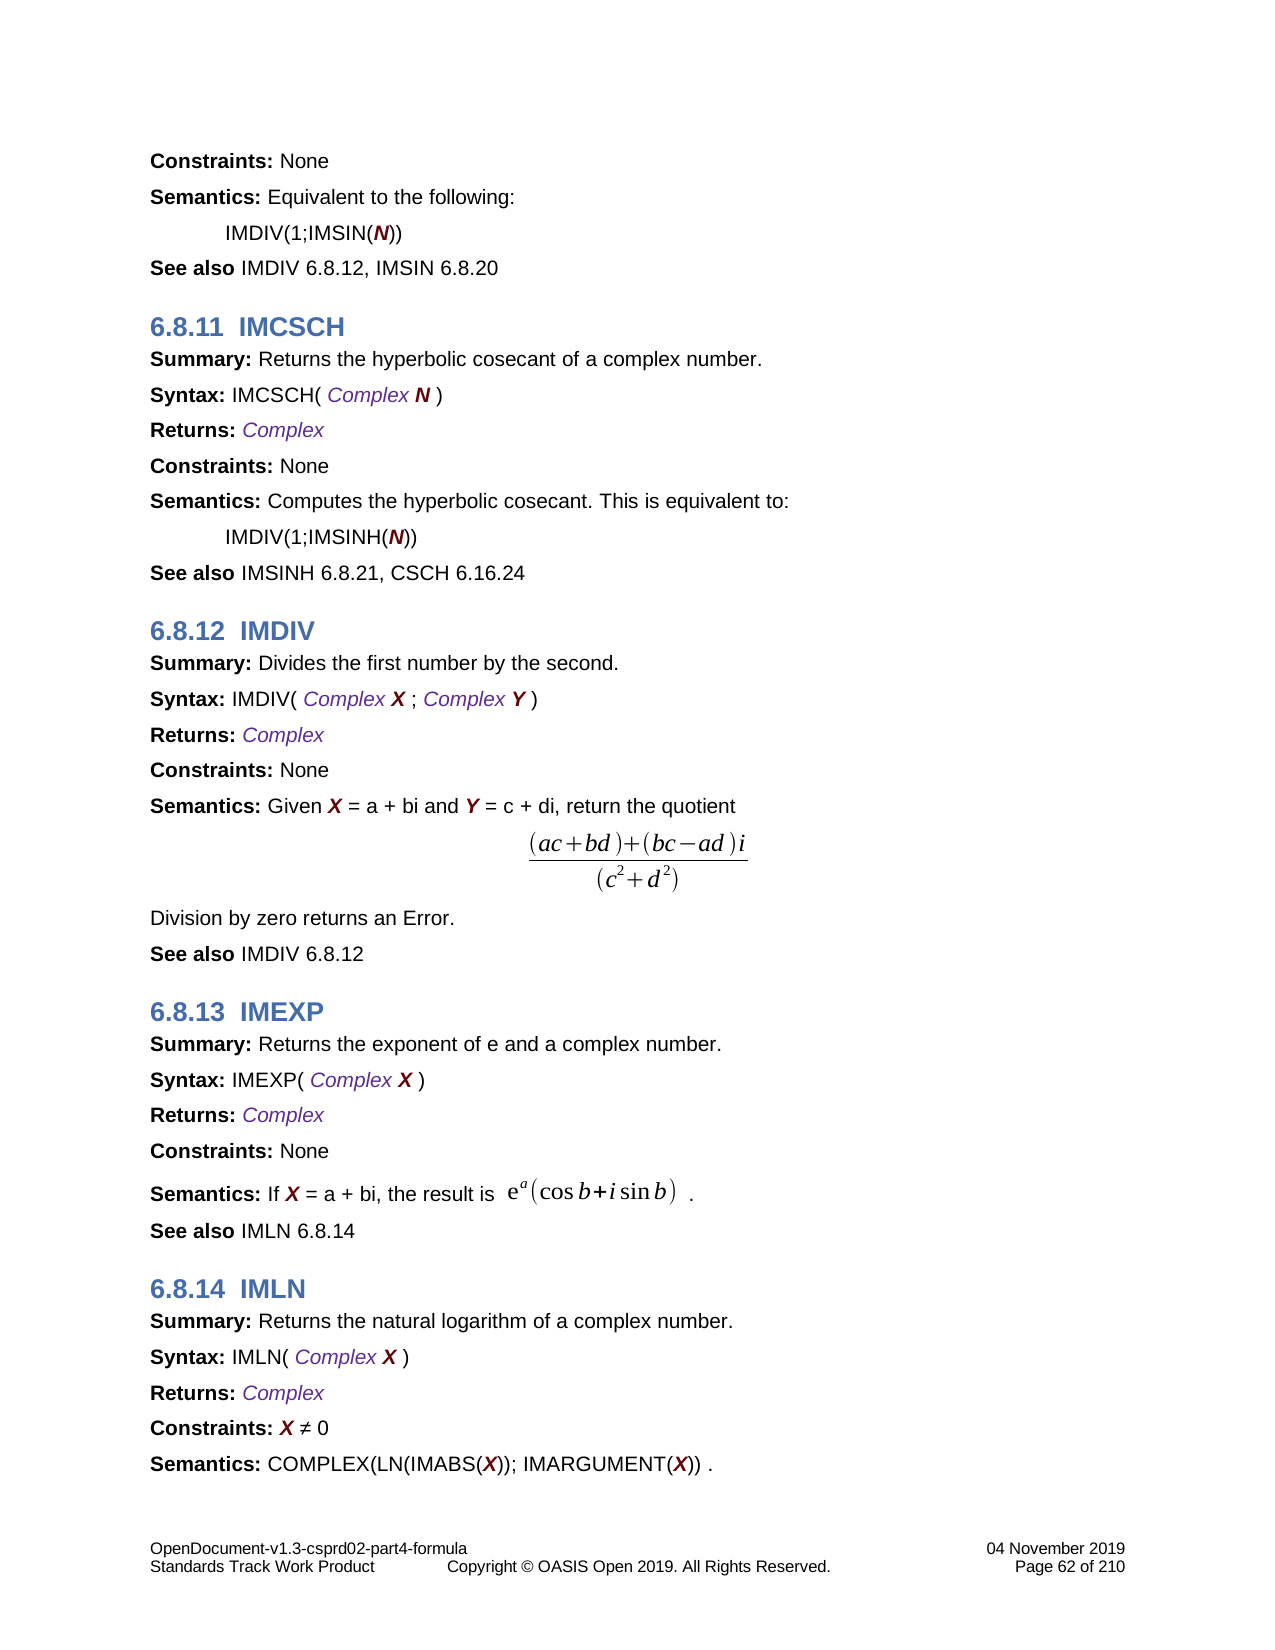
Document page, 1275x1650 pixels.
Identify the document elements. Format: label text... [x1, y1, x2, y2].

text Syntax: IMLN( Complex X ) [150, 1346, 1125, 1369]
subtitle IMLN [150, 1274, 1125, 1304]
text Summary: Returns the hyperbolic cosecant of a complex number. [150, 347, 1125, 371]
text See also IMSINH 6.8.21, CSCH 6.16.24 [150, 561, 1125, 585]
text Division by zero returns an Error. [150, 906, 1125, 930]
text Returns: Complex [150, 419, 1125, 442]
subtitle IMDIV [150, 616, 1125, 646]
subtitle IMCSCH [150, 311, 1125, 341]
text Constraints: None [150, 759, 1125, 782]
text Returns: Complex [150, 1104, 1125, 1127]
text Summary: Returns the exponent of e and a complex number. [150, 1033, 1125, 1056]
text Semantics: Equivalent to the following: [150, 186, 1125, 209]
text Returns: Complex [150, 723, 1125, 747]
text See also IMLN 6.8.14 [150, 1219, 1125, 1243]
text Summary: Returns the natural logarithm of a complex number. [150, 1310, 1125, 1333]
text Constraints: None [150, 454, 1125, 478]
text Semantics: Given X = a + bi and Y = c + di, return the quotient [150, 794, 1125, 818]
text Semantics: Computes the hyperbolic cosecant. This is equivalent to: [150, 490, 1125, 513]
text IMDIV(1;IMSIN(N)) [150, 221, 1125, 245]
text IMDIV(1;IMSINH(N)) [150, 526, 1125, 549]
text Constraints: None [150, 150, 1125, 173]
text Syntax: IMCSCH( Complex N ) [150, 383, 1125, 407]
text Returns: Complex [150, 1381, 1125, 1405]
subtitle IMEXP [150, 997, 1125, 1027]
text Syntax: IMEXP( Complex X ) [150, 1068, 1125, 1092]
text Syntax: IMDIV( Complex X ; Complex Y ) [150, 687, 1125, 711]
text Constraints: None [150, 1139, 1125, 1163]
text Summary: Divides the first number by the second. [150, 652, 1125, 675]
text Semantics: COMPLEX(LN(IMABS(X)); IMARGUMENT(X)) . [150, 1452, 1125, 1476]
text Semantics: If X = a + bi, the result is . [150, 1175, 1125, 1207]
text Constraints: X ≠ 0 [150, 1417, 1125, 1440]
text See also IMDIV 6.8.12 [150, 942, 1125, 966]
text See also IMDIV 6.8.12, IMSIN 6.8.20 [150, 257, 1125, 280]
